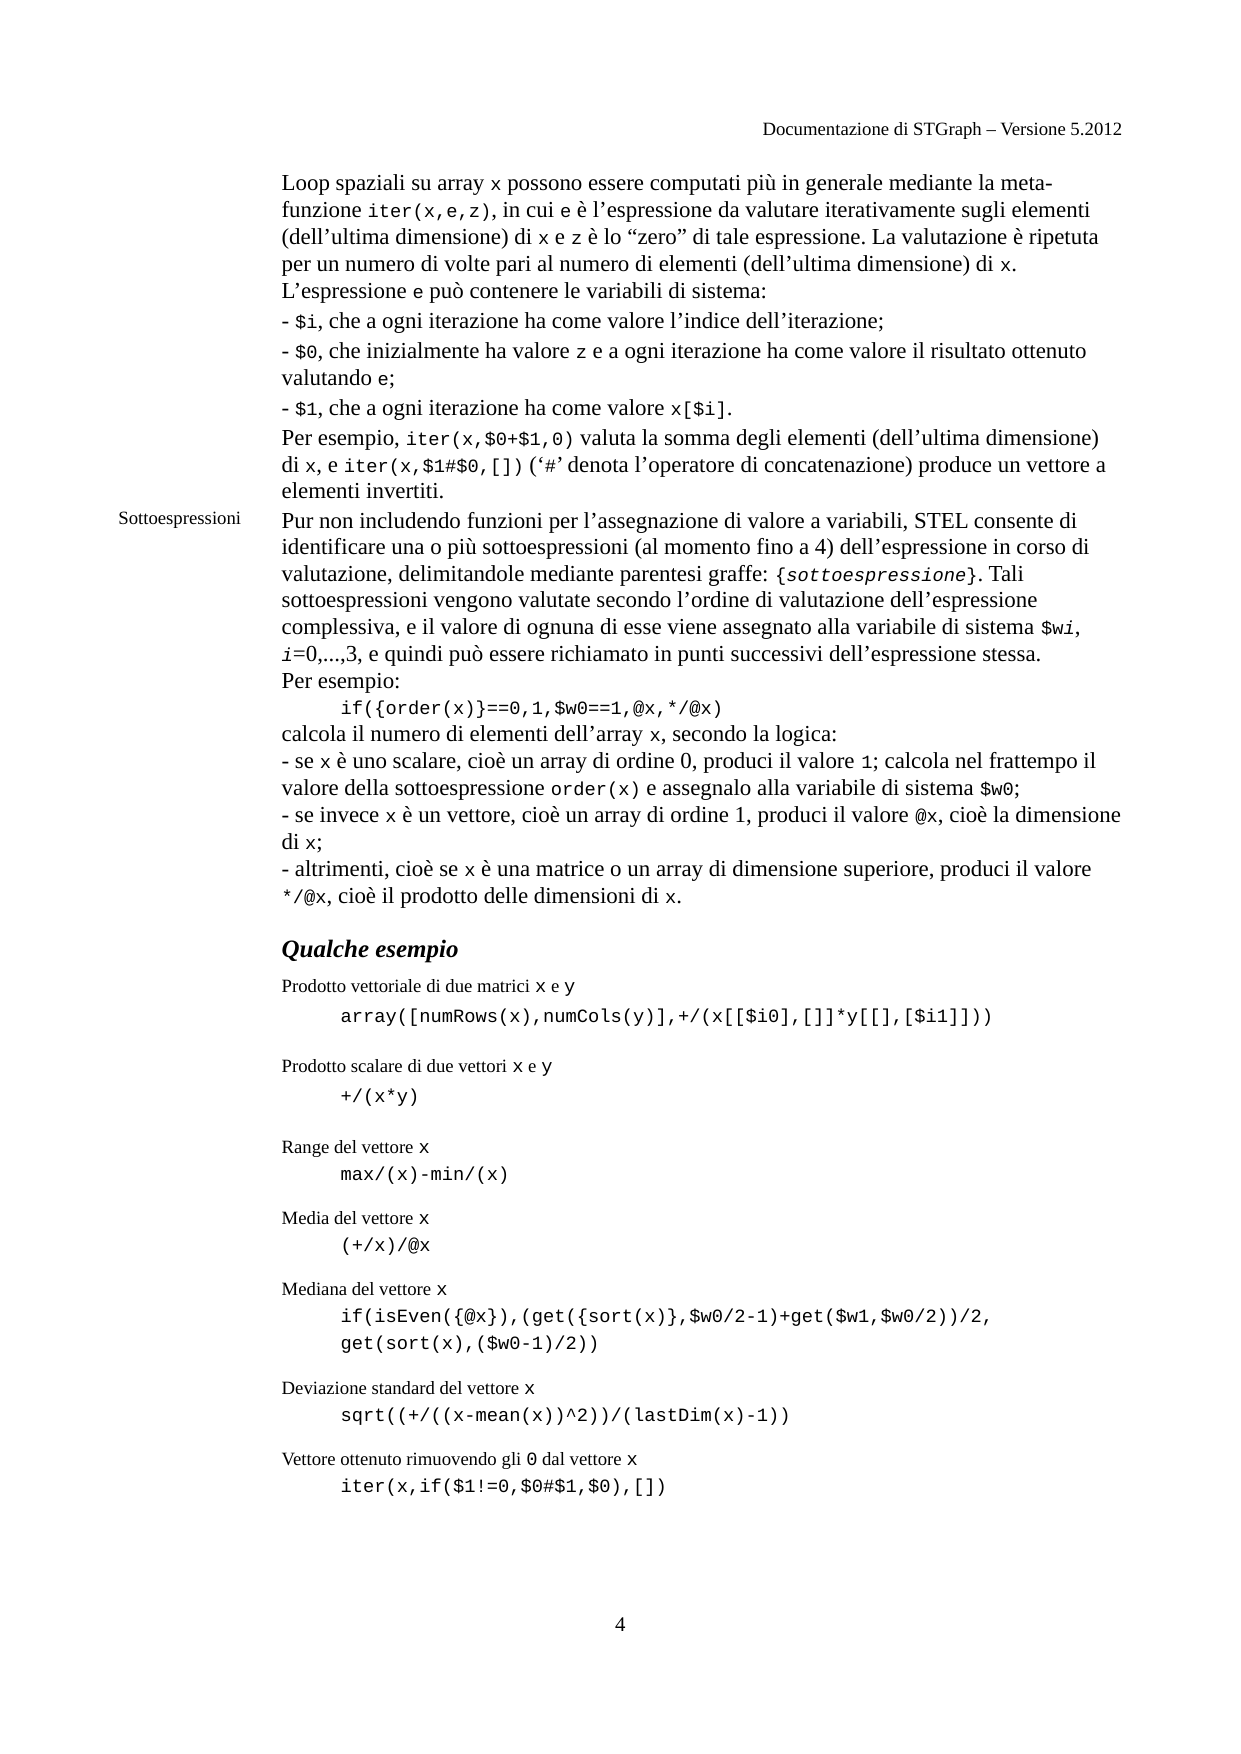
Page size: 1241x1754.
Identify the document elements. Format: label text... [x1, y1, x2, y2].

table_cell [118, 1207, 265, 1278]
table_cell [118, 1519, 265, 1546]
table_cell Loop spaziali su array x possono essere computati più in generale mediante la meta-funzione iter(x,e,z), in cui e è l’espressione da valutare iterativamente sugli elementi (dell’ultima dimensione) di x e z è lo “zero” di tale espressione. La valutazione è ripetuta per un numero di volte pari al numero di elementi (dell’ultima dimensione) di x. L’espressione e può contenere le variabili di sistema: - $i, che a ogni iterazione ha come valore l’indice dell’iterazione; - $0, che inizialmente ha valore z e a ogni iterazione ha come valore il risultato ottenuto valutando e; - $1, che a ogni iterazione ha come valore x[$i]. Per esempio, iter(x,$0+$1,0) valuta la somma degli elementi (dell’ultima dimensione) di x, e iter(x,$1#$0,[]) (‘#’ denota l’operatore di concatenazione) produce un vettore a elementi invertiti. [281, 169, 1121, 507]
table_cell Mediana del vettore x if(isEven({@x}),(get({sort(x)},$w0/2-1)+get($w1,$w0/2))/2, get(sort(x),($w0-1)/2)) [281, 1278, 1121, 1377]
table_cell [118, 169, 265, 507]
table_cell [281, 1519, 1121, 1546]
table_cell [118, 1136, 265, 1207]
table_cell [265, 1448, 281, 1519]
table_cell Prodotto vettoriale di due matrici x e y array([numRows(x),numCols(y)],+/(x[[$i0],[]]*y[[],[$i1]])) [281, 975, 1121, 1055]
table_cell [118, 1377, 265, 1448]
table_cell Vettore ottenuto rimuovendo gli 0 dal vettore x iter(x,if($1!=0,$0#$1,$0),[]) [281, 1448, 1121, 1519]
table_cell [265, 507, 281, 975]
table_cell [265, 975, 281, 1055]
table_cell Range del vettore x max/(x)-min/(x) [281, 1136, 1121, 1207]
table_cell [118, 1278, 265, 1377]
table_cell Prodotto scalare di due vettori x e y +/(x*y) [281, 1055, 1121, 1136]
table_cell Media del vettore x (+/x)/@x [281, 1207, 1121, 1278]
table_cell [265, 1519, 281, 1546]
table_cell [265, 1377, 281, 1448]
table_cell Deviazione standard del vettore x sqrt((+/((x-mean(x))^2))/(lastDim(x)-1)) [281, 1377, 1121, 1448]
table_cell [265, 169, 281, 507]
table_cell Sottoespressioni [118, 507, 265, 975]
table_cell [265, 1055, 281, 1136]
table_cell [265, 1278, 281, 1377]
table_cell [265, 1207, 281, 1278]
table_cell Pur non includendo funzioni per l’assegnazione di valore a variabili, STEL consente di identificare una o più sottoespressioni (al momento fino a 4) dell’espressione in corso di valutazione, delimitandole mediante parentesi graffe: {sottoespressione}. Tali sottoespressioni vengono valutate secondo l’ordine di valutazione dell’espressione complessiva, e il valore di ognuna di esse viene assegnato alla variabile di sistema $wi, i=0,...,3, e quindi può essere richiamato in punti successivi dell’espressione stessa. Per esempio: if({order(x)}==0,1,$w0==1,@x,*/@x) calcola il numero di elementi dell’array x, secondo la logica: - se x è uno scalare, cioè un array di ordine 0, produci il valore 1; calcola nel frattempo il valore della sottoespressione order(x) e assegnalo alla variabile di sistema $w0; - se invece x è un vettore, cioè un array di ordine 1, produci il valore @x, cioè la dimensione di x; - altrimenti, cioè se x è una matrice o un array di dimensione superiore, produci il valore */@x, cioè il prodotto delle dimensioni di x. Qualche esempio [281, 507, 1121, 975]
table_cell [118, 1448, 265, 1519]
table_cell [118, 1055, 265, 1136]
table_cell [265, 1136, 281, 1207]
table_cell [118, 975, 265, 1055]
